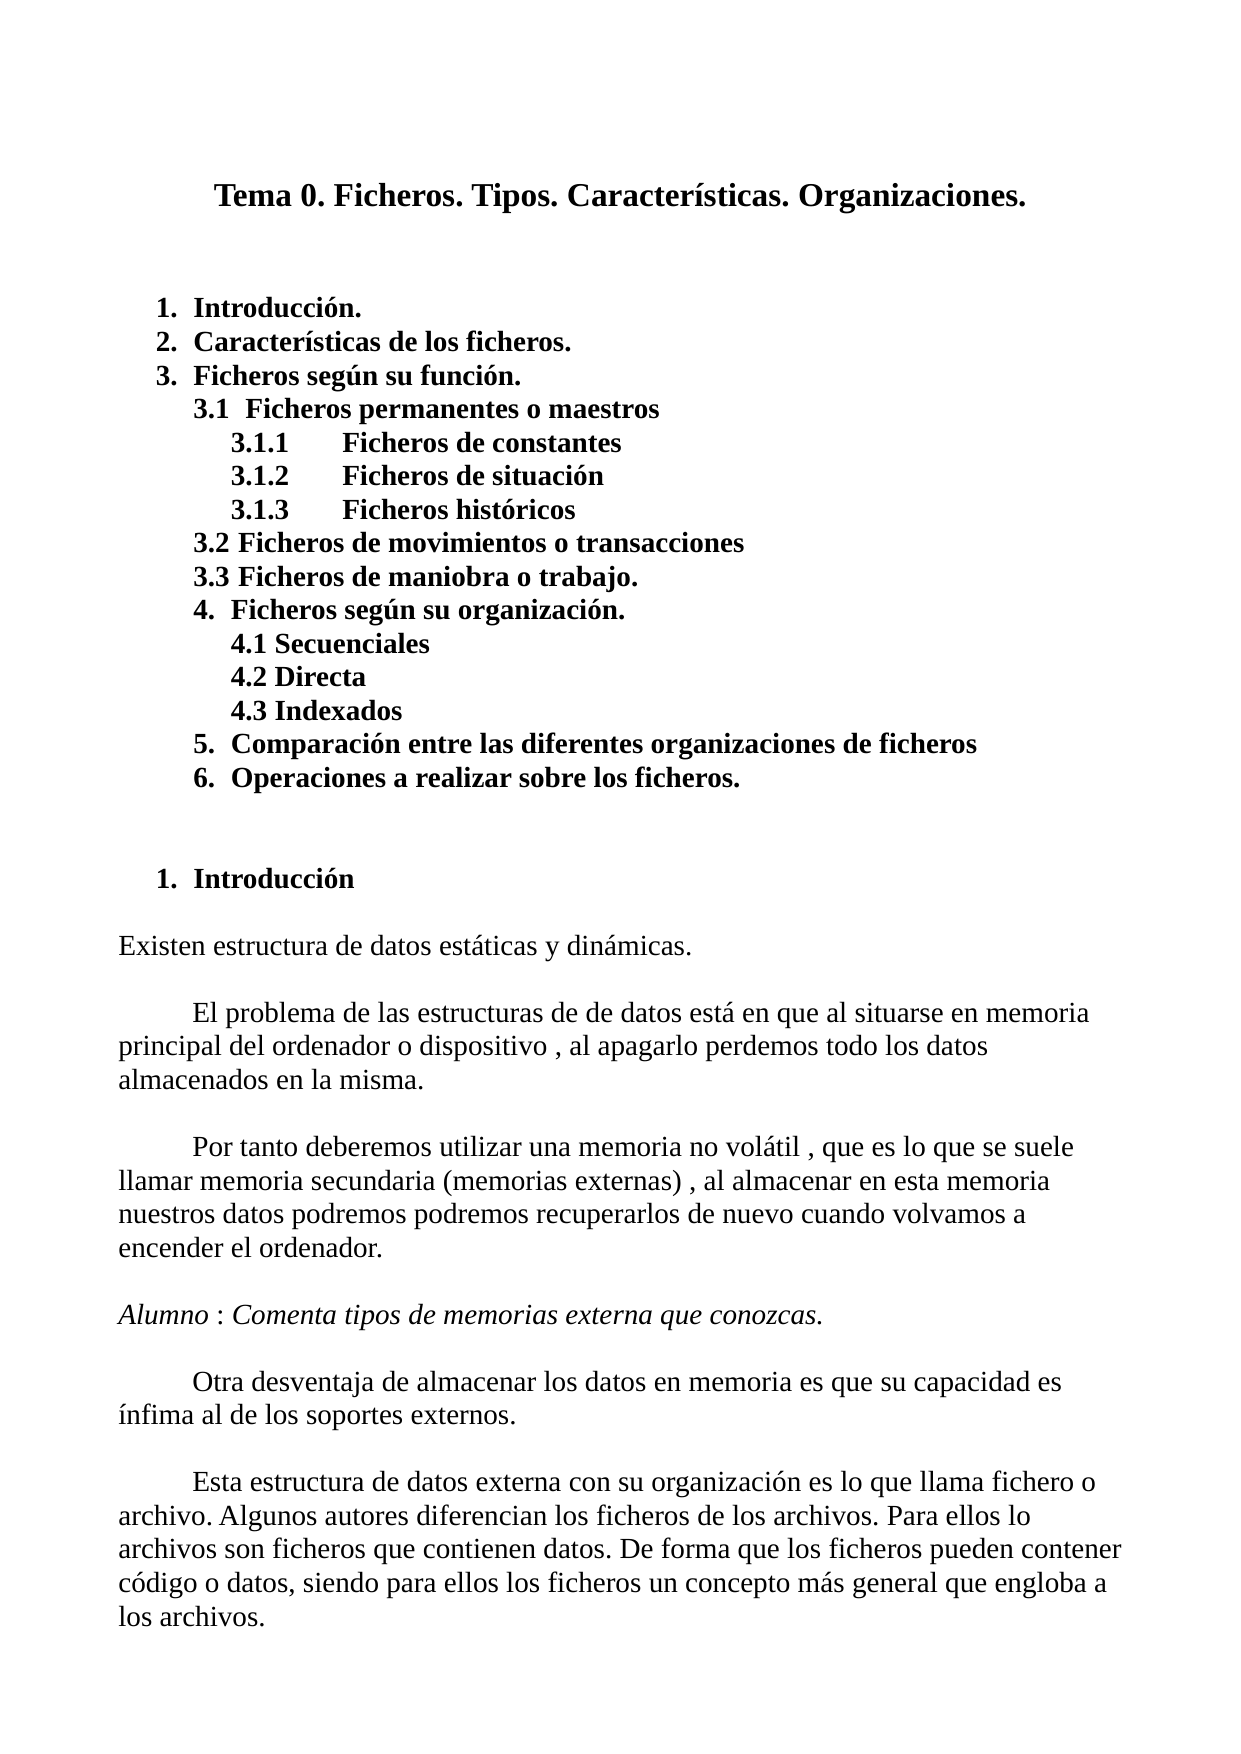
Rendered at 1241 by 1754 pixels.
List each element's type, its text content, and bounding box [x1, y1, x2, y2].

text Tema 0. Ficheros. Tipos. Características. Organizaciones. [118, 176, 1122, 214]
list Ficheros de maniobra o trabajo. [193, 559, 1122, 592]
list Ficheros de situación [231, 458, 1122, 492]
list 4.3 Indexados [193, 693, 1122, 727]
text Existen estructura de datos estáticas y dinámicas. [118, 928, 1122, 961]
text El problema de las estructuras de de datos está en que al situarse en memoria principal del ordenador o dispositivo , al apagarlo perdemos todo los datos almacenados en la misma. [118, 995, 1122, 1096]
list Ficheros permanentes o maestros [193, 391, 1122, 425]
list Ficheros históricos [231, 492, 1122, 525]
text Esta estructura de datos externa con su organización es lo que llama fichero o archivo. Algunos autores diferencian los ficheros de los archivos. Para ellos lo archivos son ficheros que contienen datos. De forma que los ficheros pueden contener código o datos, siendo para ellos los ficheros un concepto más general que engloba a los archivos. [118, 1464, 1122, 1632]
list Ficheros de constantes [231, 425, 1122, 458]
list 4.2 Directa [193, 659, 1122, 693]
list Operaciones a realizar sobre los ficheros. [193, 760, 1122, 794]
text Por tanto deberemos utilizar una memoria no volátil , que es lo que se suele llamar memoria secundaria (memorias externas) , al almacenar en esta memoria nuestros datos podremos podremos recuperarlos de nuevo cuando volvamos a encender el ordenador. [118, 1129, 1122, 1263]
list 4.1 Secuenciales [193, 626, 1122, 659]
list Características de los ficheros. [156, 324, 1122, 358]
text Otra desventaja de almacenar los datos en memoria es que su capacidad es ínfima al de los soportes externos. [118, 1364, 1122, 1431]
list Introducción. [156, 291, 1122, 324]
list Comparación entre las diferentes organizaciones de ficheros [193, 727, 1122, 760]
list Ficheros según su función. [156, 358, 1122, 391]
list Ficheros de movimientos o transacciones [193, 525, 1122, 559]
list Ficheros según su organización. [193, 592, 1122, 626]
text Alumno : Comenta tipos de memorias externa que conozcas. [118, 1297, 1122, 1330]
list Introducción [156, 861, 1122, 894]
